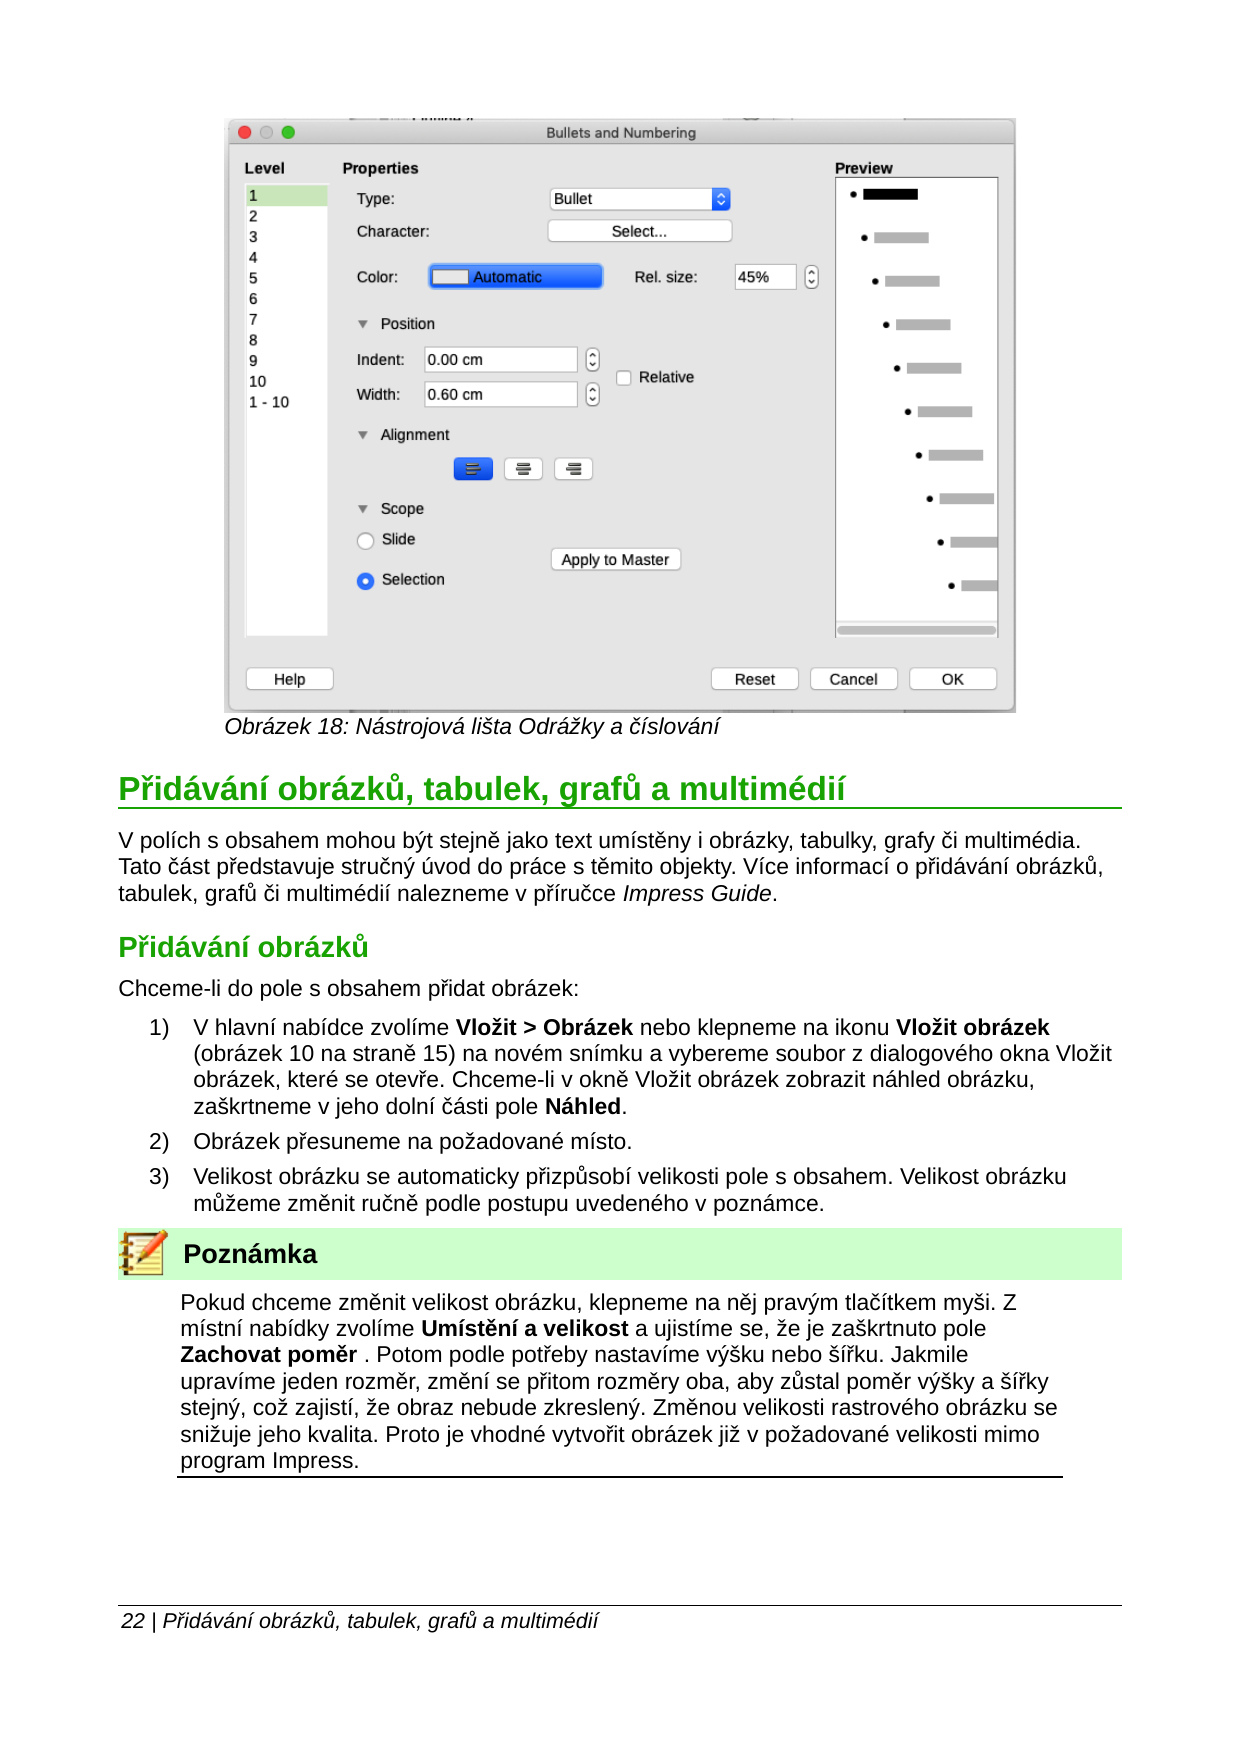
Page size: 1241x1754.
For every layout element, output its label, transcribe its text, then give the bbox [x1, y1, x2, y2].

list Velikost obrázku se automaticky přizpůsobí velikosti pole s obsahem. Velikost obrázku můžeme změnit ručně podle postupu uvedeného v poznámce. [169, 1163, 1122, 1216]
list V hlavní nabídce zvolíme Vložit > Obrázek nebo klepneme na ikonu Vložit obrázek (obrázek 10 na straně 14) na novém snímku a vybereme soubor z dialogového okna Vložit obrázek, které se otevře. Chceme-li v okně Vložit obrázek zobrazit náhled obrázku, zaškrtneme v jeho dolní části pole Náhled. [169, 1014, 1122, 1119]
list Obrázek přesuneme na požadované místo. [169, 1128, 1122, 1154]
picture [224, 118, 1017, 713]
text Obrázek 18: Nástrojová lišta Odrážky a číslování [224, 713, 1016, 739]
text Pokud chceme změnit velikost obrázku, klepneme na něj pravým tlačítkem myši. Z místní nabídky zvolíme Umístění a velikost a ujistíme se, že je zaškrtnuto pole Zachovat poměr . Potom podle potřeby nastavíme výšku nebo šířku. Jakmile upravíme jeden rozměr, změní se přitom rozměry oba, aby zůstal poměr výšky a šířky stejný, což zajistí, že obraz nebude zkreslený. Změnou velikosti rastrového obrázku se snižuje jeho kvalita. Proto je vhodné vytvořit obrázek již v požadované velikosti mimo program Impress. [177, 1286, 1063, 1476]
picture [119, 1228, 170, 1279]
subtitle Poznámka [118, 1228, 1122, 1280]
list Chceme-li do pole s obsahem přidat obrázek: [118, 975, 1122, 1001]
subtitle Přidávání obrázků [118, 929, 1122, 963]
subtitle Přidávání obrázků, tabulek, grafů a multimédií [118, 769, 1122, 807]
text V polích s obsahem mohou být stejně jako text umístěny i obrázky, tabulky, grafy či multimédia. Tato část představuje stručný úvod do práce s těmito objekty. Více informací o přidávání obrázků, tabulek, grafů či multimédií nalezneme v příručce Impress Guide. [118, 827, 1122, 906]
